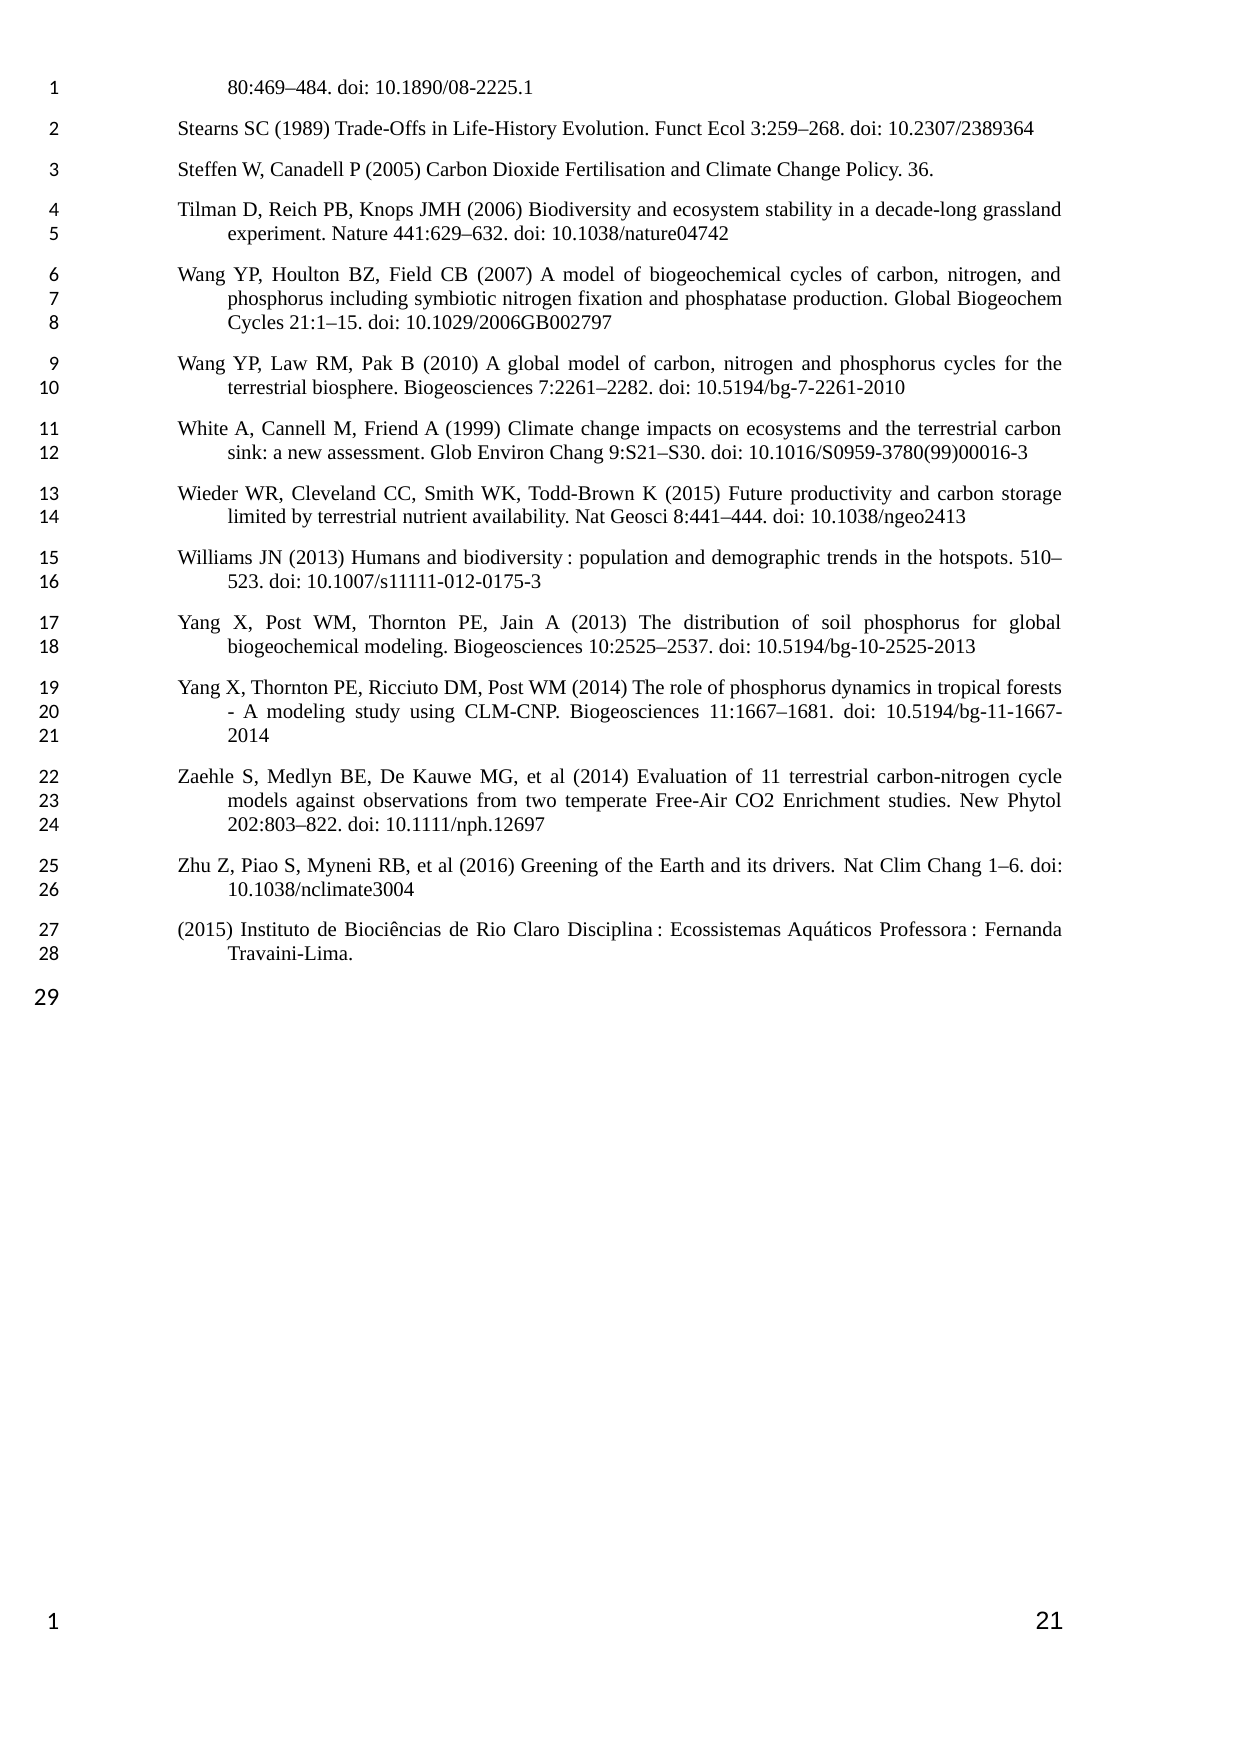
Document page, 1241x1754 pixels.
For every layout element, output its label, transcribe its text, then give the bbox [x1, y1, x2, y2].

text Stearns SC (1989) Trade-Offs in Life-History Evolution. Funct Ecol 3:259–268. doi: 10.2307/2389364 [177, 116, 1063, 140]
text Steffen W, Canadell P (2005) Carbon Dioxide Fertilisation and Climate Change Policy. 36. [177, 156, 1063, 181]
text Williams JN (2013) Humans and biodiversity : population and demographic trends in the hotspots. 510–523. doi: 10.1007/s11111-012-0175-3 [177, 545, 1063, 593]
text Wang YP, Houlton BZ, Field CB (2007) A model of biogeochemical cycles of carbon, nitrogen, and phosphorus including symbiotic nitrogen fixation and phosphatase production. Global Biogeochem Cycles 21:1–15. doi: 10.1029/2006GB002797 [177, 262, 1063, 334]
text Tilman D, Reich PB, Knops JMH (2006) Biodiversity and ecosystem stability in a decade-long grassland experiment. Nature 441:629–632. doi: 10.1038/nature04742 [177, 197, 1063, 245]
text Zaehle S, Medlyn BE, De Kauwe MG, et al (2014) Evaluation of 11 terrestrial carbon-nitrogen cycle models against observations from two temperate Free-Air CO2 Enrichment studies. New Phytol 202:803–822. doi: 10.1111/nph.12697 [177, 764, 1063, 836]
text Wang YP, Law RM, Pak B (2010) A global model of carbon, nitrogen and phosphorus cycles for the terrestrial biosphere. Biogeosciences 7:2261–2282. doi: 10.5194/bg-7-2261-2010 [177, 351, 1063, 399]
text Wieder WR, Cleveland CC, Smith WK, Todd-Brown K (2015) Future productivity and carbon storage limited by terrestrial nutrient availability. Nat Geosci 8:441–444. doi: 10.1038/ngeo2413 [177, 480, 1063, 528]
text (2015) Instituto de Biociências de Rio Claro Disciplina : Ecossistemas Aquáticos Professora : Fernanda Travaini-Lima. [177, 917, 1063, 965]
text Yang X, Post WM, Thornton PE, Jain A (2013) The distribution of soil phosphorus for global biogeochemical modeling. Biogeosciences 10:2525–2537. doi: 10.5194/bg-10-2525-2013 [177, 610, 1063, 658]
text 80:469–484. doi: 10.1890/08-2225.1 [177, 75, 1063, 99]
text Yang X, Thornton PE, Ricciuto DM, Post WM (2014) The role of phosphorus dynamics in tropical forests - A modeling study using CLM-CNP. Biogeosciences 11:1667–1681. doi: 10.5194/bg-11-1667-2014 [177, 675, 1063, 747]
text White A, Cannell M, Friend A (1999) Climate change impacts on ecosystems and the terrestrial carbon sink: a new assessment. Glob Environ Chang 9:S21–S30. doi: 10.1016/S0959-3780(99)00016-3 [177, 416, 1063, 464]
text Zhu Z, Piao S, Myneni RB, et al (2016) Greening of the Earth and its drivers. Nat Clim Chang 1–6. doi: 10.1038/nclimate3004 [177, 852, 1063, 901]
